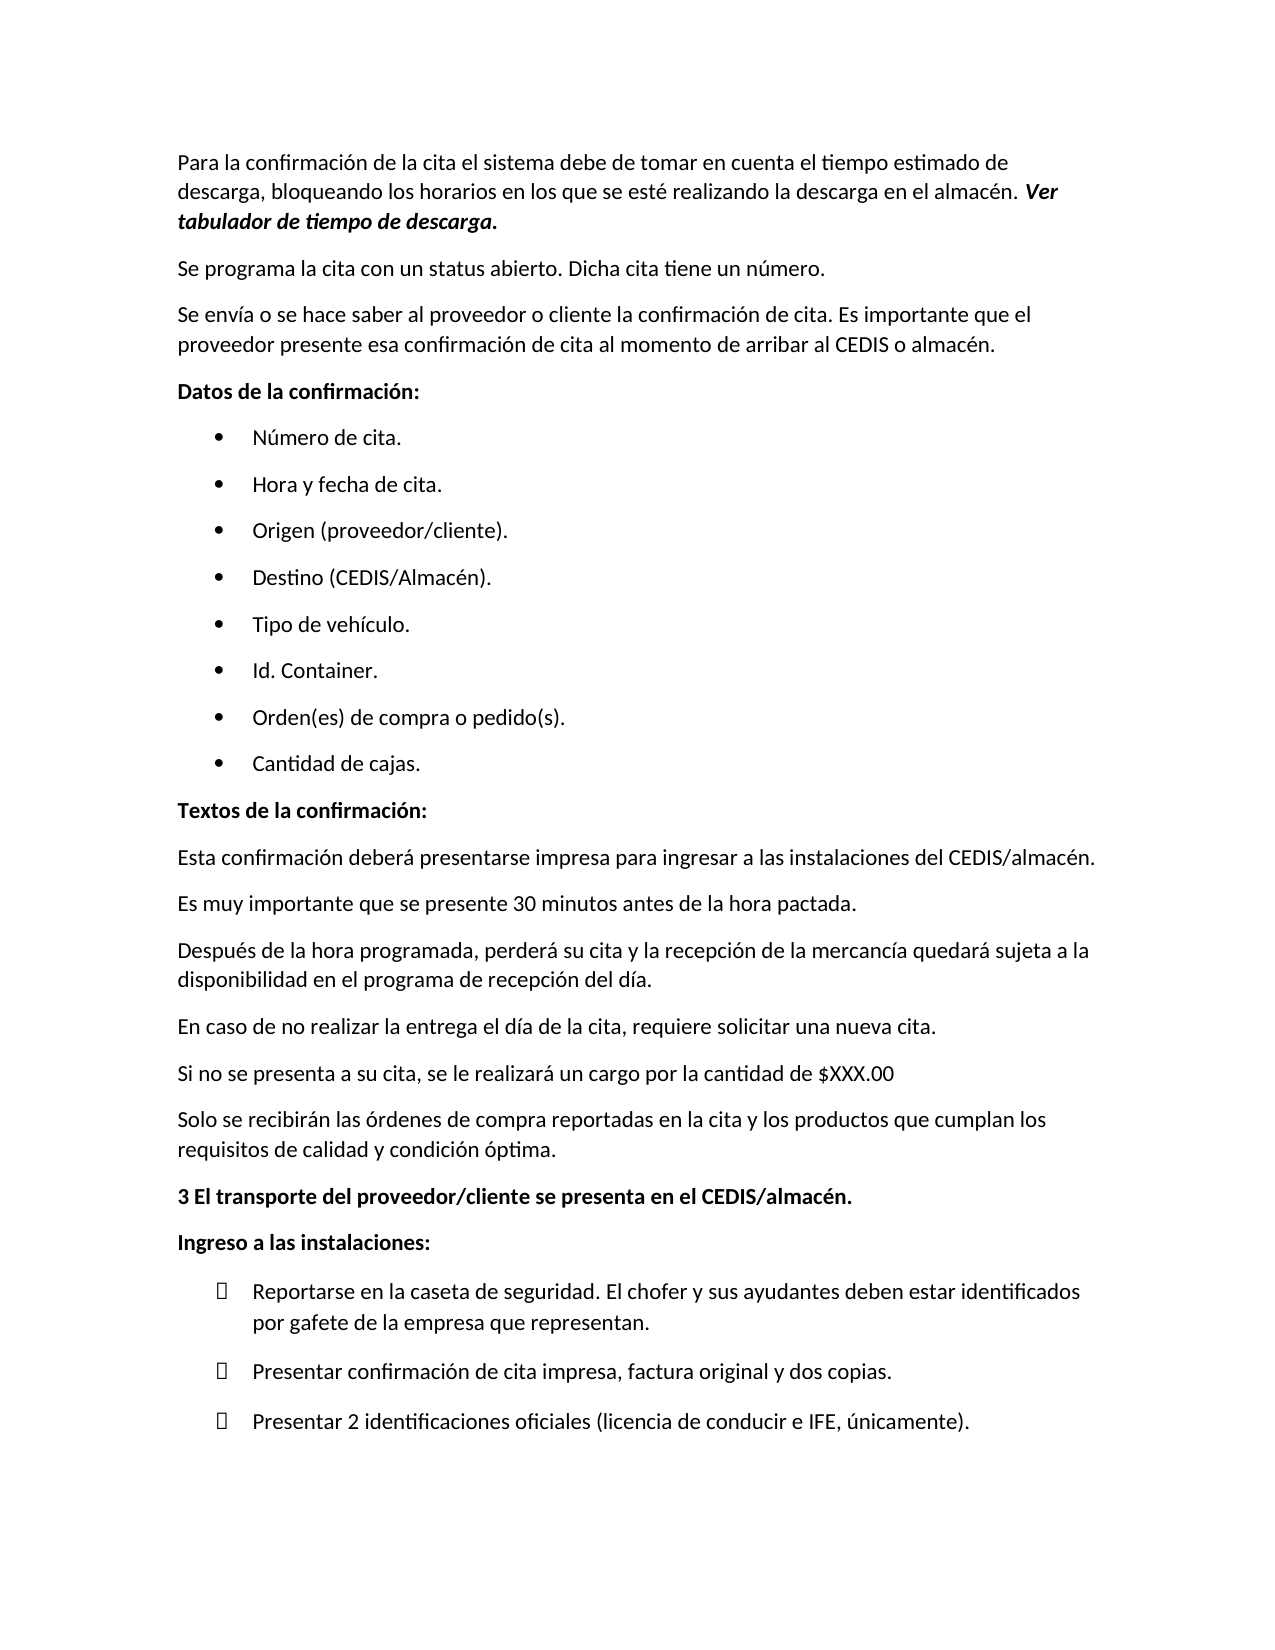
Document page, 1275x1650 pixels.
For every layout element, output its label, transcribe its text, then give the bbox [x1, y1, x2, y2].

list Presentar confirmación de cita impresa, factura original y dos copias. [215, 1354, 1098, 1386]
text Si no se presenta a su cita, se le realizará un cargo por la cantidad de $XXX.00 [177, 1059, 1098, 1087]
list Destino (CEDIS/Almacén). [215, 563, 1098, 591]
list Presentar 2 identificaciones oficiales (licencia de conducir e IFE, únicamente). [215, 1405, 1098, 1436]
list Cantidad de cajas. [215, 749, 1098, 777]
list Número de cita. [215, 423, 1098, 452]
text Para la confirmación de la cita el sistema debe de tomar en cuenta el tiempo estimado de descarga, bloqueando los horarios en los que se esté realizando la descarga en el almacén. Ver tabulador de tiempo de descarga. [177, 148, 1098, 235]
text Se programa la cita con un status abierto. Dicha cita tiene un número. [177, 254, 1098, 282]
text Esta confirmación deberá presentarse impresa para ingresar a las instalaciones del CEDIS/almacén. [177, 843, 1098, 871]
text Ingreso a las instalaciones: [177, 1228, 1098, 1256]
list Hora y fecha de cita. [215, 470, 1098, 498]
text En caso de no realizar la entrega el día de la cita, requiere solicitar una nueva cita. [177, 1012, 1098, 1040]
text Solo se recibirán las órdenes de compra reportadas en la cita y los productos que cumplan los requisitos de calidad y condición óptima. [177, 1105, 1098, 1163]
list Id. Container. [215, 656, 1098, 684]
list Reportarse en la caseta de seguridad. El chofer y sus ayudantes deben estar identificados por gafete de la empresa que representan. [215, 1275, 1098, 1336]
text Es muy importante que se presente 30 minutos antes de la hora pactada. [177, 889, 1098, 917]
list Tipo de vehículo. [215, 610, 1098, 638]
text Se envía o se hace saber al proveedor o cliente la confirmación de cita. Es importante que el proveedor presente esa confirmación de cita al momento de arribar al CEDIS o almacén. [177, 301, 1098, 358]
text Datos de la confirmación: [177, 377, 1098, 405]
list Origen (proveedor/cliente). [215, 517, 1098, 545]
list Orden(es) de compra o pedido(s). [215, 703, 1098, 731]
text Después de la hora programada, perderá su cita y la recepción de la mercancía quedará sujeta a la disponibilidad en el programa de recepción del día. [177, 936, 1098, 994]
text 3 El transporte del proveedor/cliente se presenta en el CEDIS/almacén. [177, 1182, 1098, 1210]
text Textos de la confirmación: [177, 796, 1098, 824]
